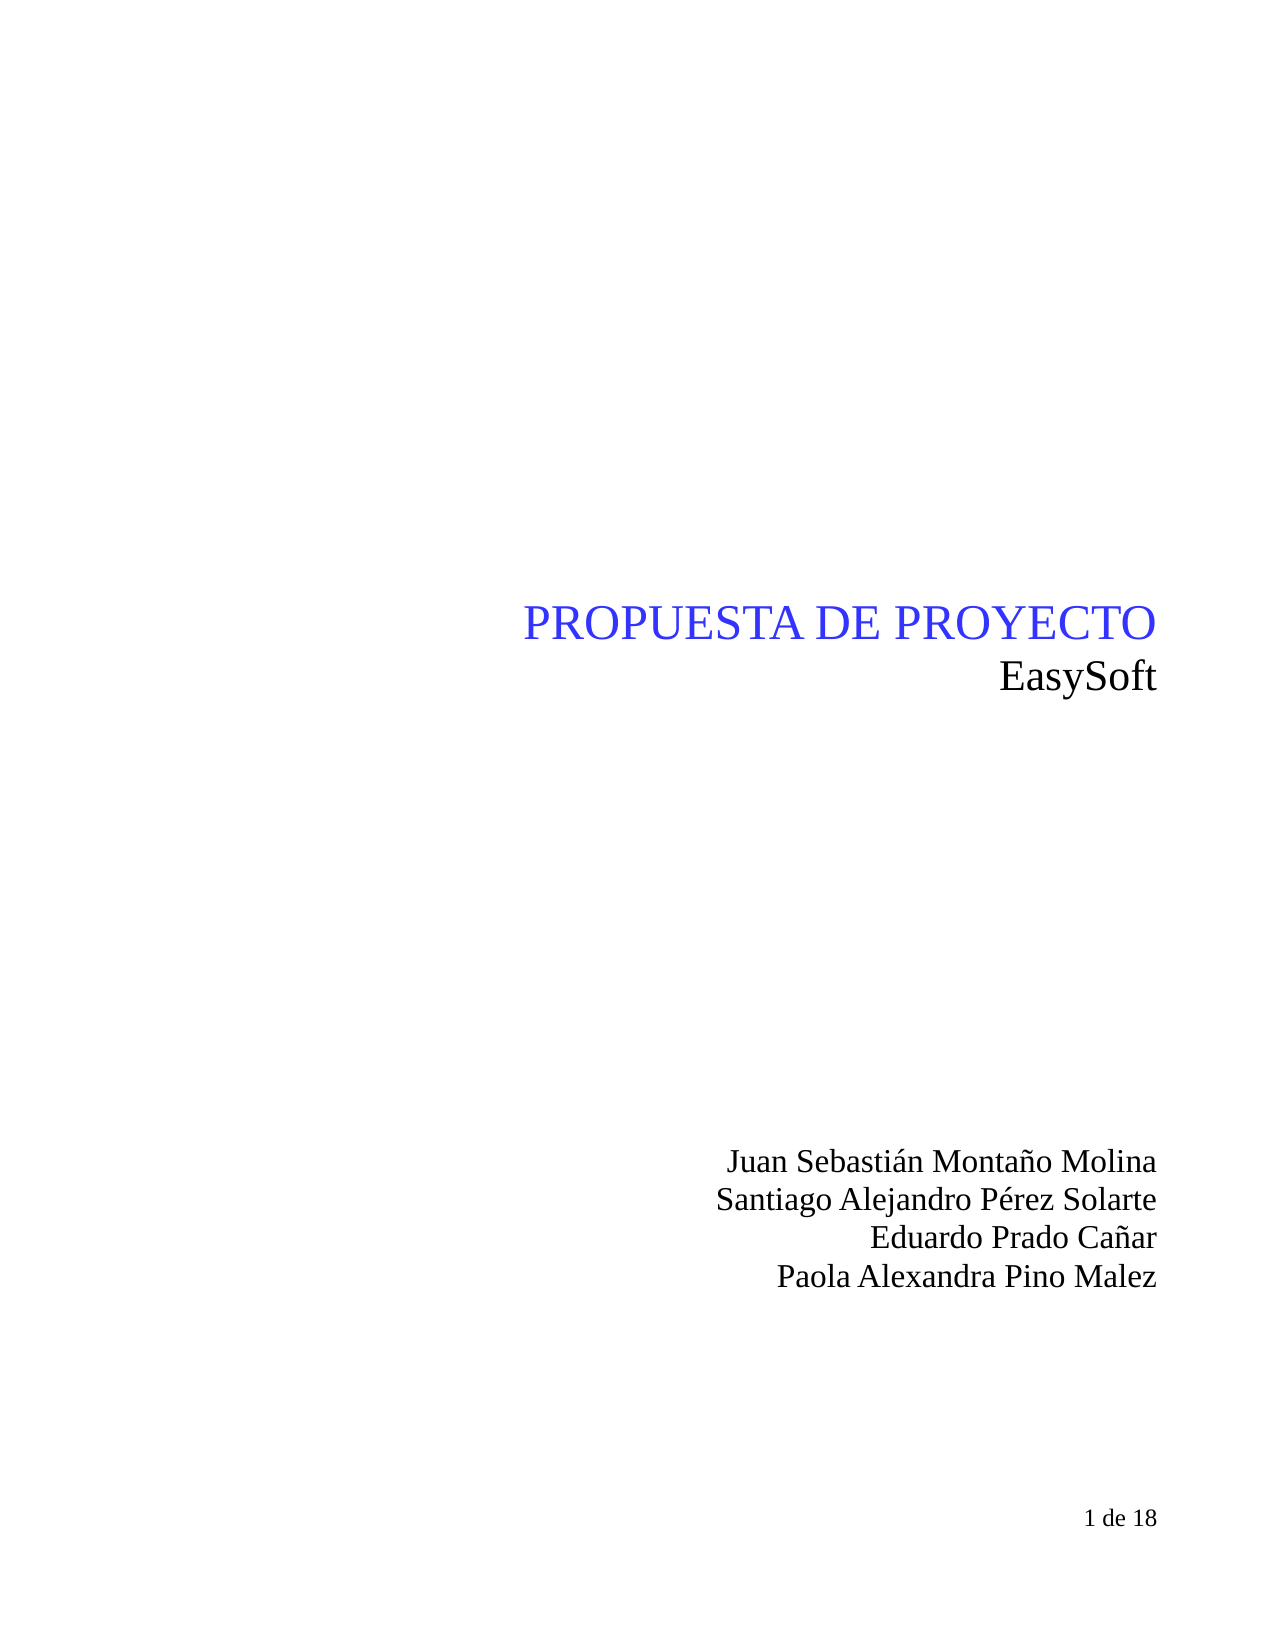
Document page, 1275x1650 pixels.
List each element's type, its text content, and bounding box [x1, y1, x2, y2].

text Eduardo Prado Cañar [118, 1218, 1157, 1256]
text Paola Alexandra Pino Malez [118, 1256, 1157, 1294]
text PROPUESTA DE PROYECTO [118, 592, 1157, 650]
text Juan Sebastián Montaño Molina [118, 1141, 1157, 1179]
text Santiago Alejandro Pérez Solarte [118, 1179, 1157, 1218]
text EasySoft [118, 650, 1157, 700]
